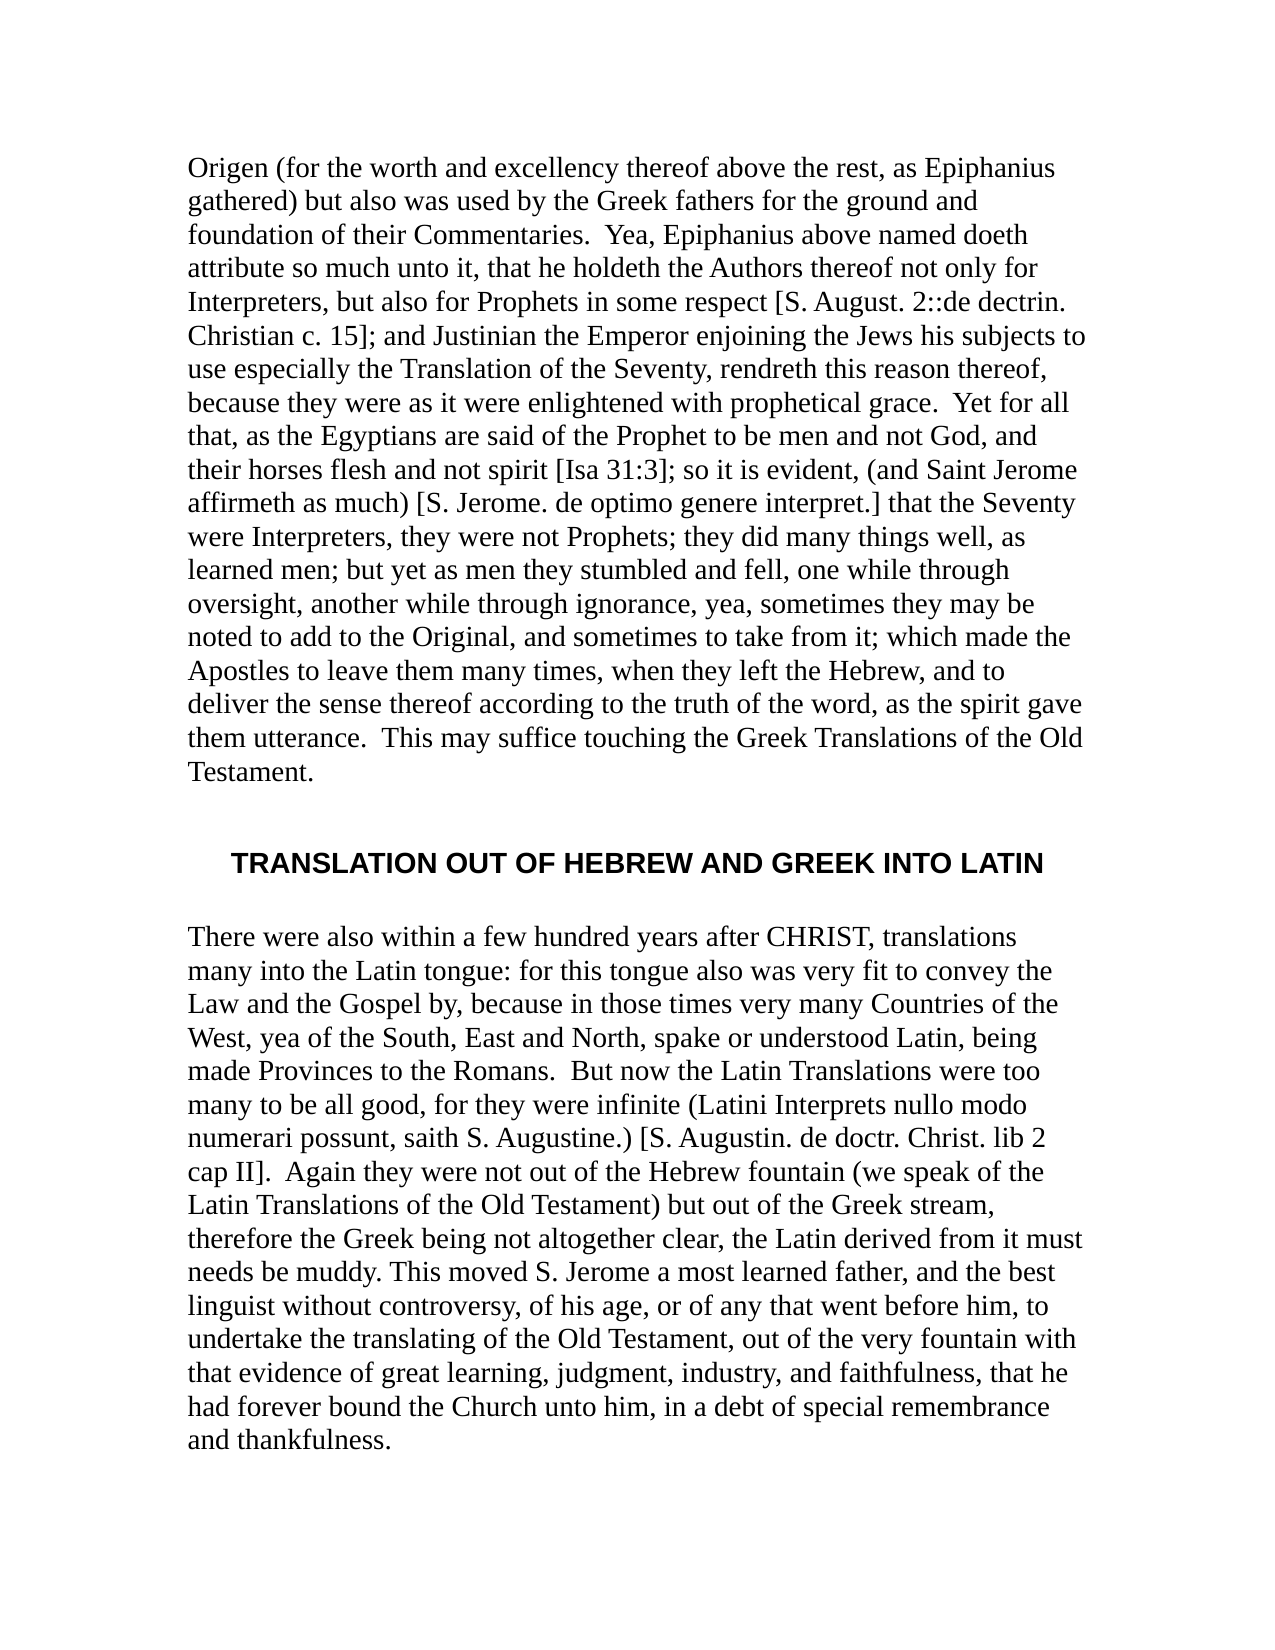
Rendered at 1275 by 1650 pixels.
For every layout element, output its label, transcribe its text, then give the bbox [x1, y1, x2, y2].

text There were also within a few hundred years after CHRIST, translations many into the Latin tongue: for this tongue also was very fit to convey the Law and the Gospel by, because in those times very many Countries of the West, yea of the South, East and North, spake or understood Latin, being made Provinces to the Romans. But now the Latin Translations were too many to be all good, for they were infinite (Latini Interprets nullo modo numerari possunt, saith S. Augustine.) [S. Augustin. de doctr. Christ. lib 2 cap II]. Again they were not out of the Hebrew fountain (we speak of the Latin Translations of the Old Testament) but out of the Greek stream, therefore the Greek being not altogether clear, the Latin derived from it must needs be muddy. This moved S. Jerome a most learned father, and the best linguist without controversy, of his age, or of any that went before him, to undertake the translating of the Old Testament, out of the very fountain with that evidence of great learning, judgment, industry, and faithfulness, that he had forever bound the Church unto him, in a debt of special remembrance and thankfulness. [187, 919, 1087, 1456]
subtitle TRANSLATION OUT OF HEBREW AND GREEK INTO LATIN [187, 846, 1087, 879]
text Origen (for the worth and excellency thereof above the rest, as Epiphanius gathered) but also was used by the Greek fathers for the ground and foundation of their Commentaries. Yea, Epiphanius above named doeth attribute so much unto it, that he holdeth the Authors thereof not only for Interpreters, but also for Prophets in some respect [S. August. 2::de dectrin. Christian c. 15]; and Justinian the Emperor enjoining the Jews his subjects to use especially the Translation of the Seventy, rendreth this reason thereof, because they were as it were enlightened with prophetical grace. Yet for all that, as the Egyptians are said of the Prophet to be men and not God, and their horses flesh and not spirit [Isa 31:3]; so it is evident, (and Saint Jerome affirmeth as much) [S. Jerome. de optimo genere interpret.] that the Seventy were Interpreters, they were not Prophets; they did many things well, as learned men; but yet as men they stumbled and fell, one while through oversight, another while through ignorance, yea, sometimes they may be noted to add to the Original, and sometimes to take from it; which made the Apostles to leave them many times, when they left the Hebrew, and to deliver the sense thereof according to the truth of the word, as the spirit gave them utterance. This may suffice touching the Greek Translations of the Old Testament. [187, 150, 1087, 787]
